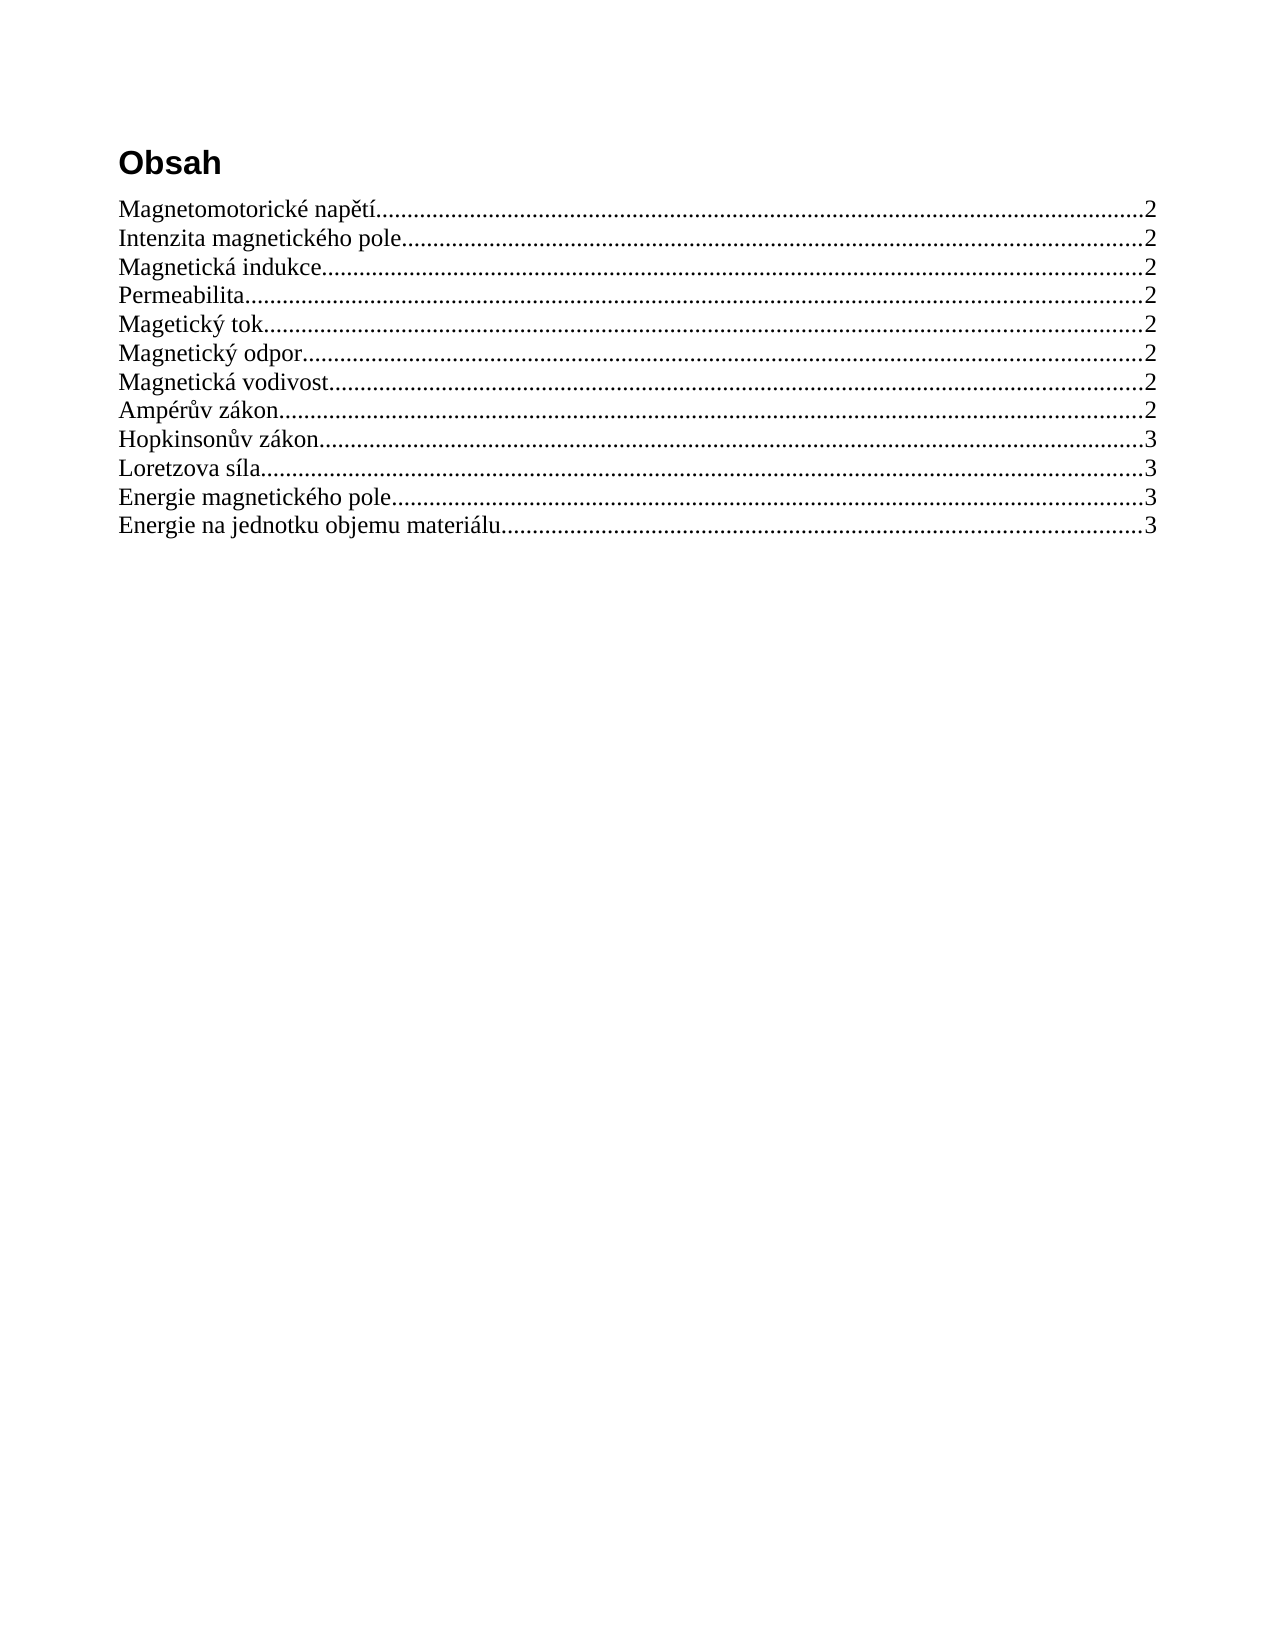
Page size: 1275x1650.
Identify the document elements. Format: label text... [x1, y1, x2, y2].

text Intenzita magnetického pole 2 [118, 223, 1157, 252]
subtitle Obsah [118, 143, 1157, 182]
text Magnetický odpor 2 [118, 338, 1157, 367]
text Magetický tok 2 [118, 309, 1157, 338]
text Magnetická indukce 2 [118, 252, 1157, 280]
text Permeabilita 2 [118, 280, 1157, 309]
text Loretzova síla 3 [118, 453, 1157, 482]
text Ampérův zákon 2 [118, 395, 1157, 424]
text Hopkinsonův zákon 3 [118, 424, 1157, 453]
text Energie magnetického pole 3 [118, 482, 1157, 510]
text Magnetomotorické napětí 2 [118, 194, 1157, 223]
text Energie na jednotku objemu materiálu 3 [118, 510, 1157, 539]
text Magnetická vodivost 2 [118, 367, 1157, 395]
